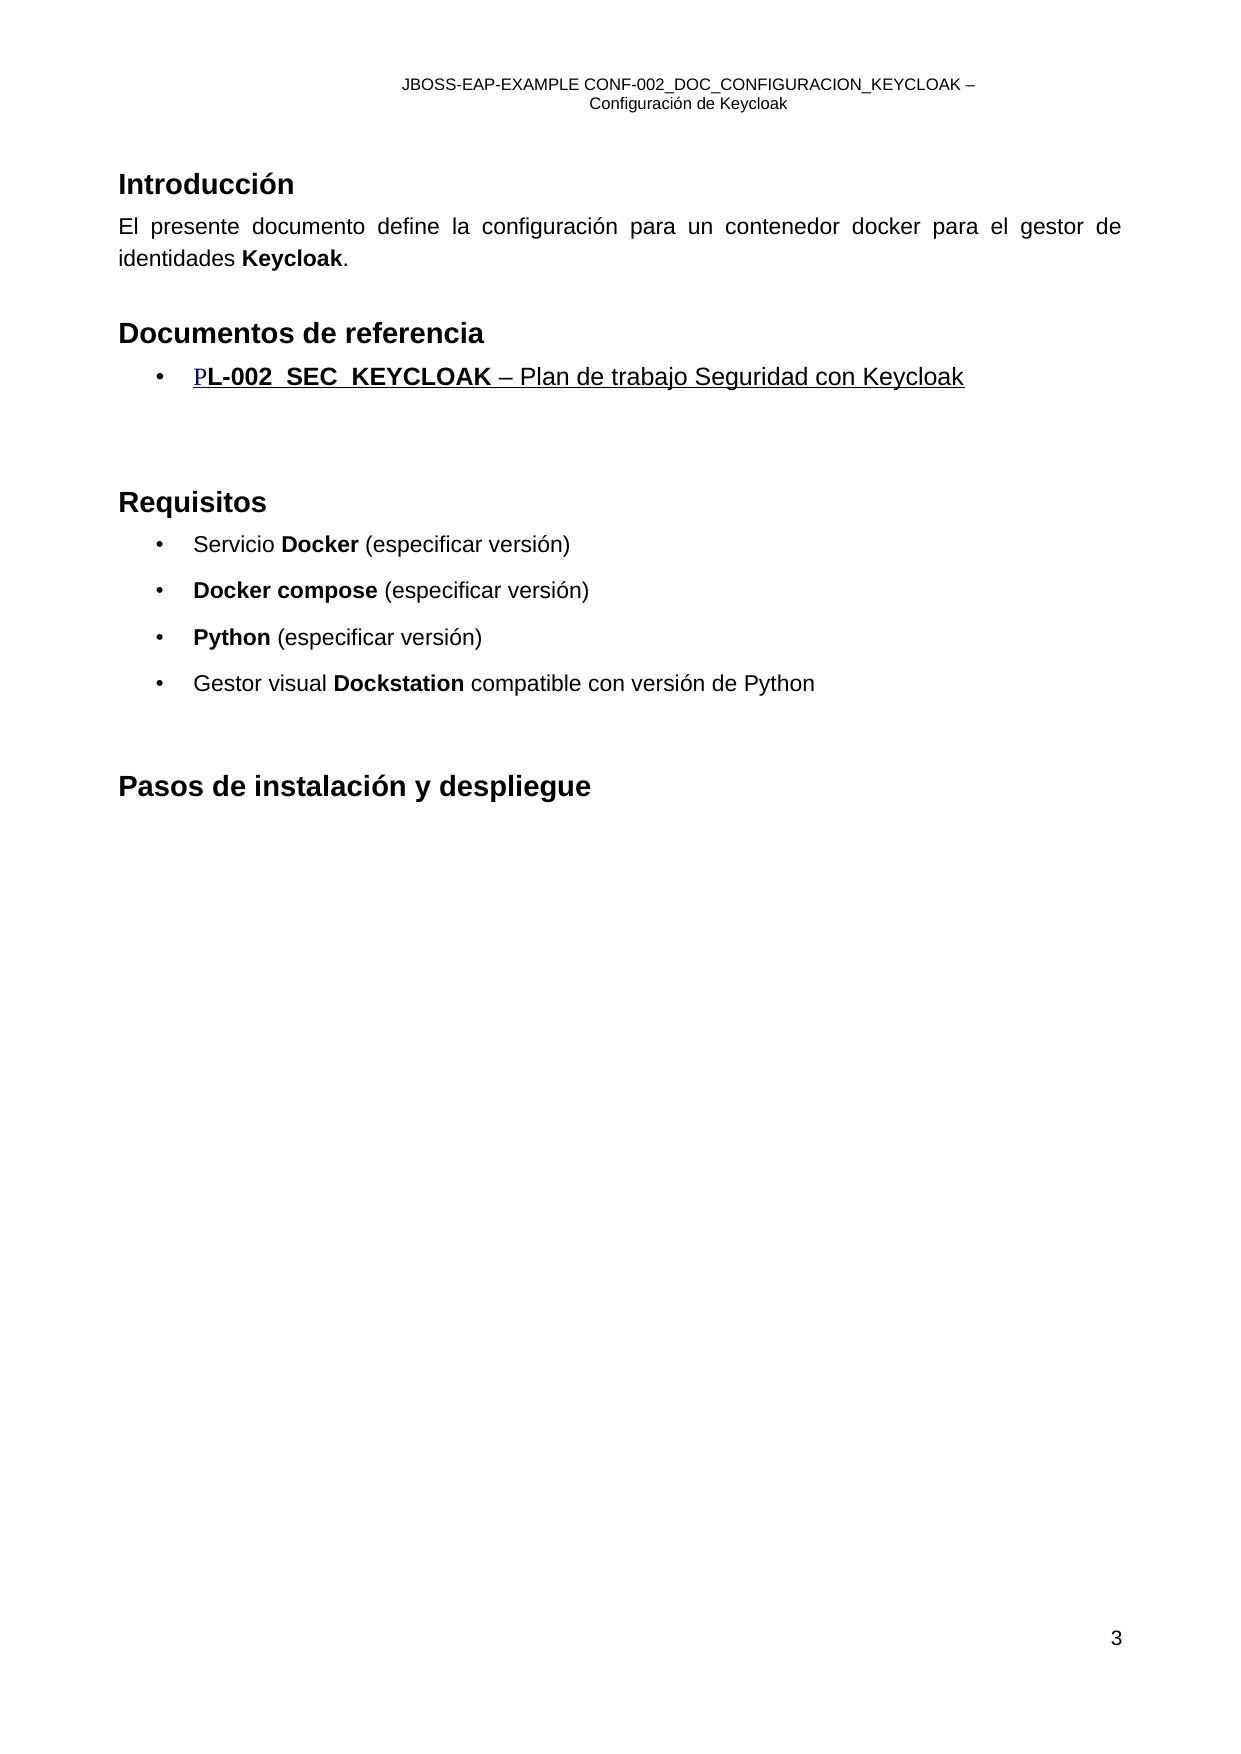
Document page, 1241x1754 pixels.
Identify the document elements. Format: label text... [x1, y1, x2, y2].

list Servicio Docker (especificar versión) [156, 531, 1122, 557]
subtitle Introducción [118, 167, 1122, 201]
subtitle Pasos de instalación y despliegue [118, 769, 1122, 803]
list Gestor visual Dockstation compatible con versión de Python [156, 669, 1122, 696]
text El presente documento define la configuración para un contenedor docker para el gestor de identidades Keycloak. [118, 213, 1122, 271]
list PL-002_SEC_KEYCLOAK – Plan de trabajo Seguridad con Keycloak [156, 362, 1122, 391]
subtitle Documentos de referencia [118, 316, 1122, 349]
list Python (especificar versión) [156, 623, 1122, 650]
list Docker compose (especificar versión) [156, 577, 1122, 604]
subtitle Requisitos [118, 485, 1122, 519]
